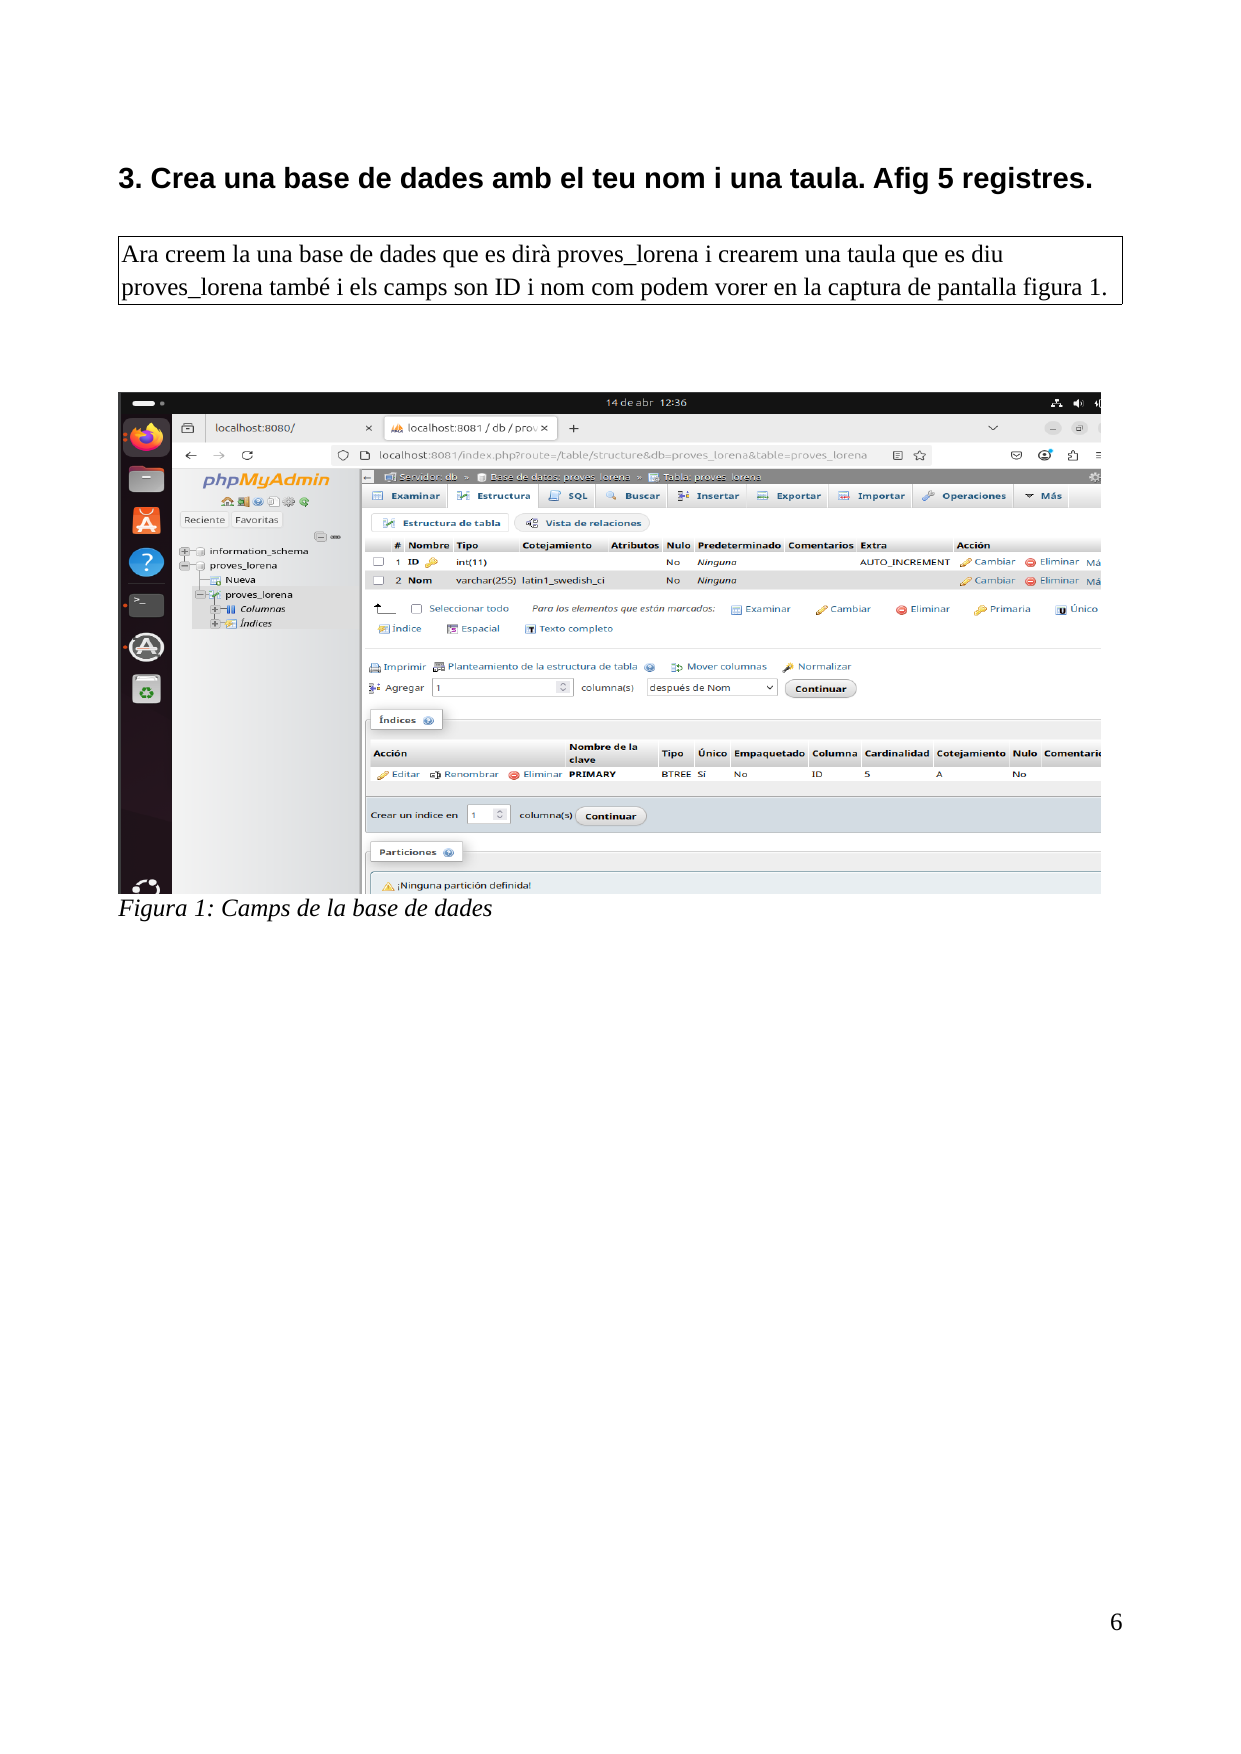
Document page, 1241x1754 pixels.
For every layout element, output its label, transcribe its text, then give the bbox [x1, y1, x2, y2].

text Figura 1: Camps de la base de dades [118, 894, 1122, 922]
picture [118, 392, 1123, 894]
subtitle 3. Crea una base de dades amb el teu nom i una taula. Afig 5 registres. [118, 161, 1122, 195]
text Ara creem la una base de dades que es dirà proves_lorena i crearem una taula que es diu proves_lorena també i els camps son ID i nom com podem vorer en la captura de pantalla figura 1. [119, 237, 1122, 304]
